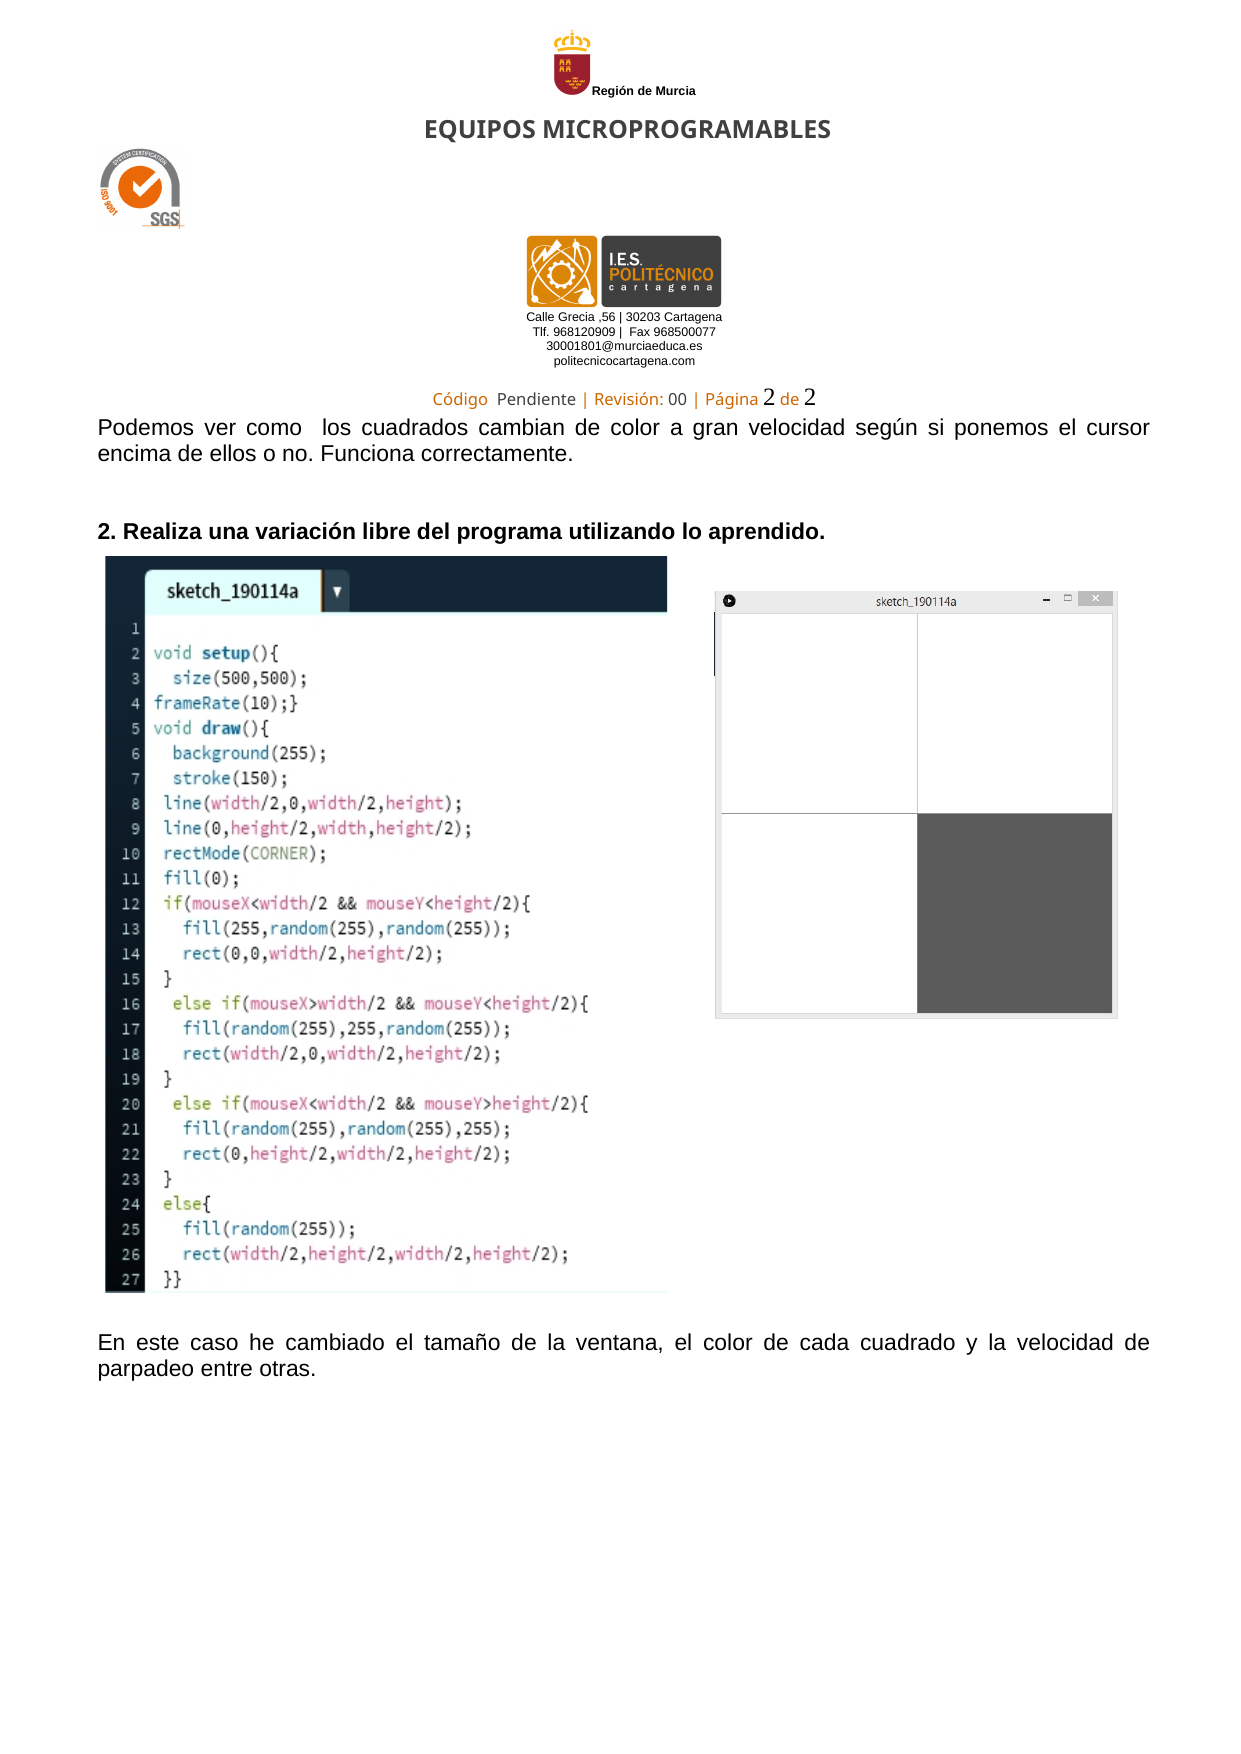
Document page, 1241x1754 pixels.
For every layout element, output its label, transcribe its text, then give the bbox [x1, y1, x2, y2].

picture [97, 146, 187, 232]
text 2. Realiza una variación libre del programa utilizando lo aprendido. [97, 518, 1151, 544]
picture [523, 232, 725, 311]
picture [714, 591, 1118, 1019]
text Podemos ver como los cuadrados cambian de color a gran velocidad según si ponemos el cursor encima de ellos o no. Funciona correctamente. [97, 414, 1151, 466]
text En este caso he cambiado el tamaño de la ventana, el color de cada cuadrado y la velocidad de parpadeo entre otras. [97, 1329, 1151, 1382]
picture [105, 556, 668, 1293]
